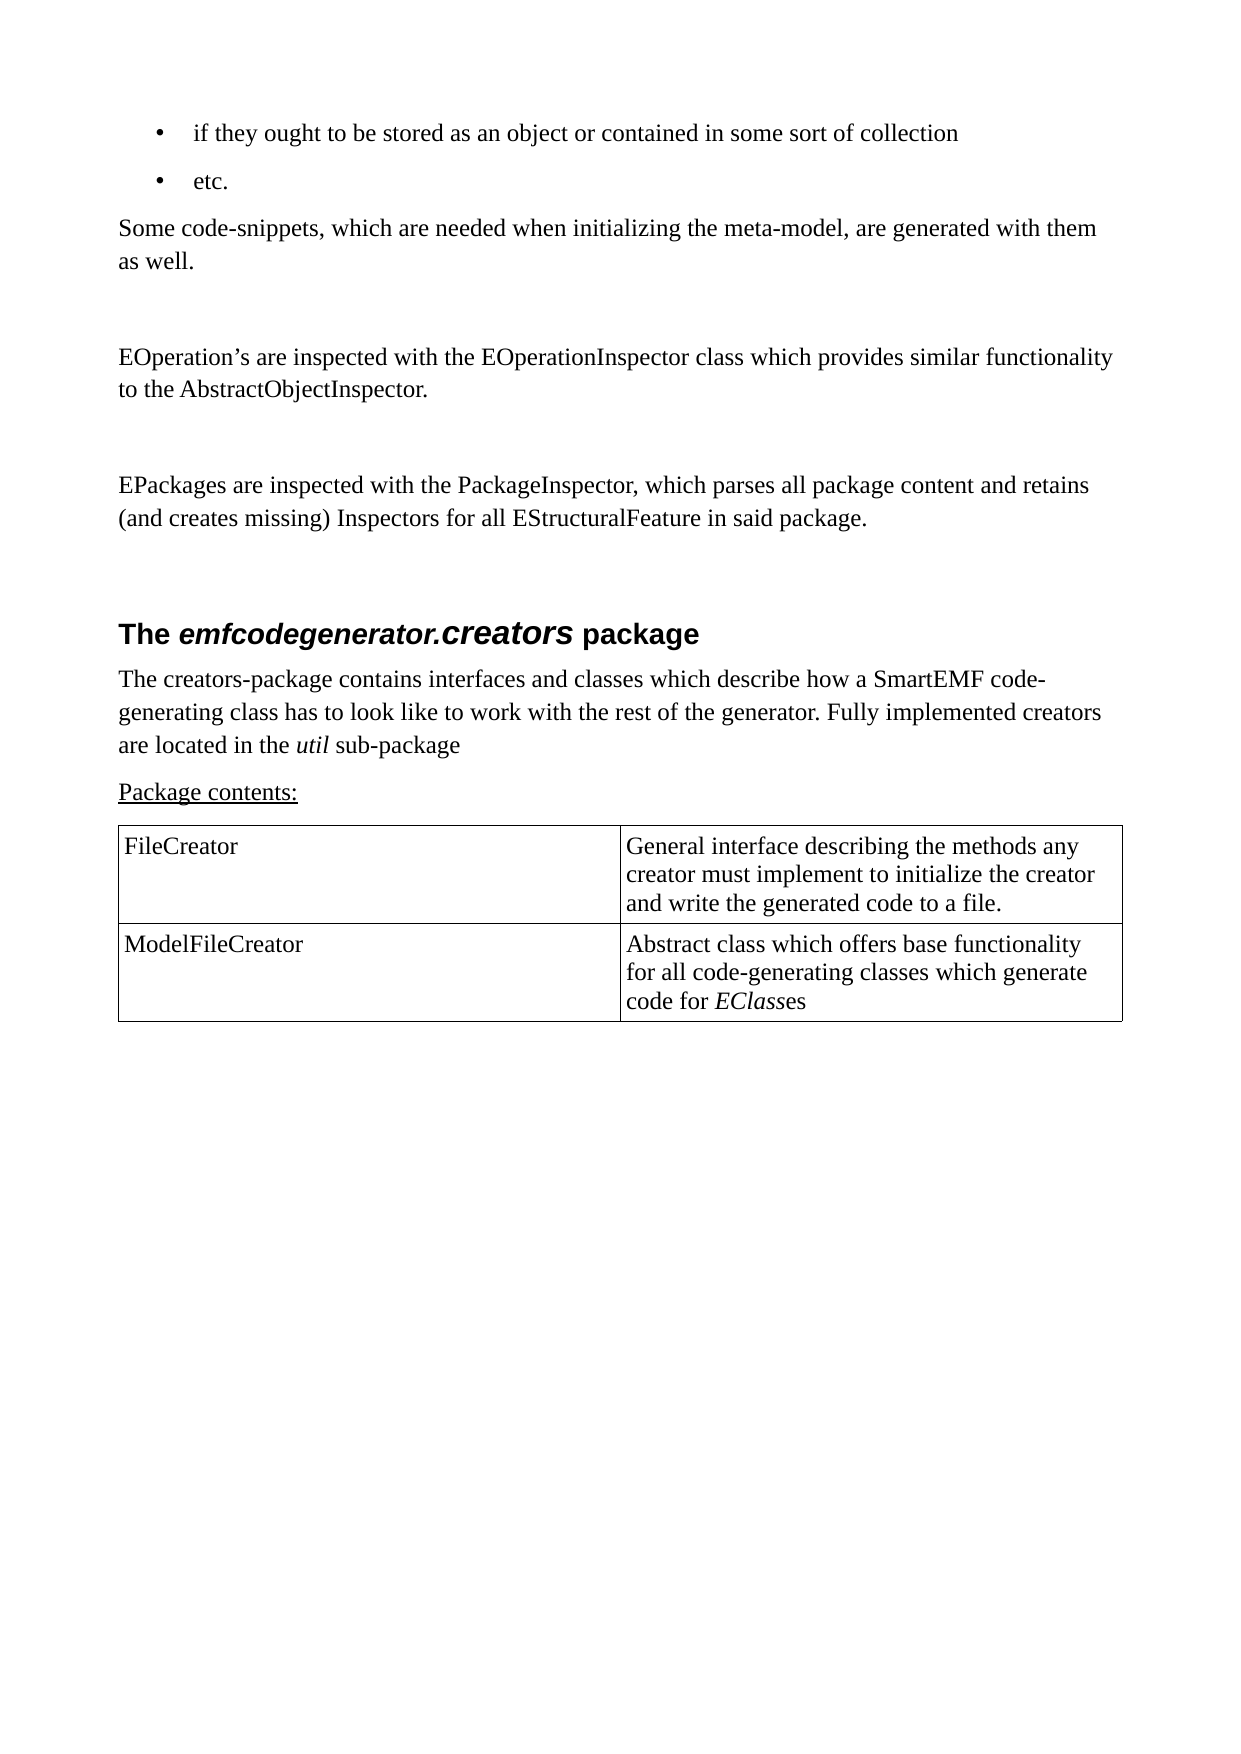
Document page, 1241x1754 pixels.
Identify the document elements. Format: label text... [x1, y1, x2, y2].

table_header General interface describing the methods any creator must implement to initialize the creator and write the generated code to a file. [621, 826, 1122, 923]
list etc. [156, 166, 1122, 194]
subtitle The emfcodegenerator.creators package [118, 613, 1122, 651]
text Some code-snippets, which are needed when initializing the meta-model, are generated with them as well. [118, 213, 1122, 275]
text EOperation’s are inspected with the EOperationInspector class which provides similar functionality to the AbstractObjectInspector. [118, 342, 1122, 403]
table_header FileCreator [119, 826, 620, 923]
text Package contents: [118, 777, 1122, 806]
text EPackages are inspected with the PackageInspector, which parses all package content and retains (and creates missing) Inspectors for all EStructuralFeature in said package. [118, 470, 1122, 532]
table_cell Abstract class which offers base functionality for all code-generating classes which generate code for EClasses [621, 924, 1122, 1021]
text The creators-package contains interfaces and classes which describe how a SmartEMF code-generating class has to look like to work with the rest of the generator. Fully implemented creators are located in the util sub-package [118, 664, 1122, 758]
list if they ought to be stored as an object or contained in some sort of collection [156, 118, 1122, 147]
table_cell ModelFileCreator [119, 924, 620, 1021]
